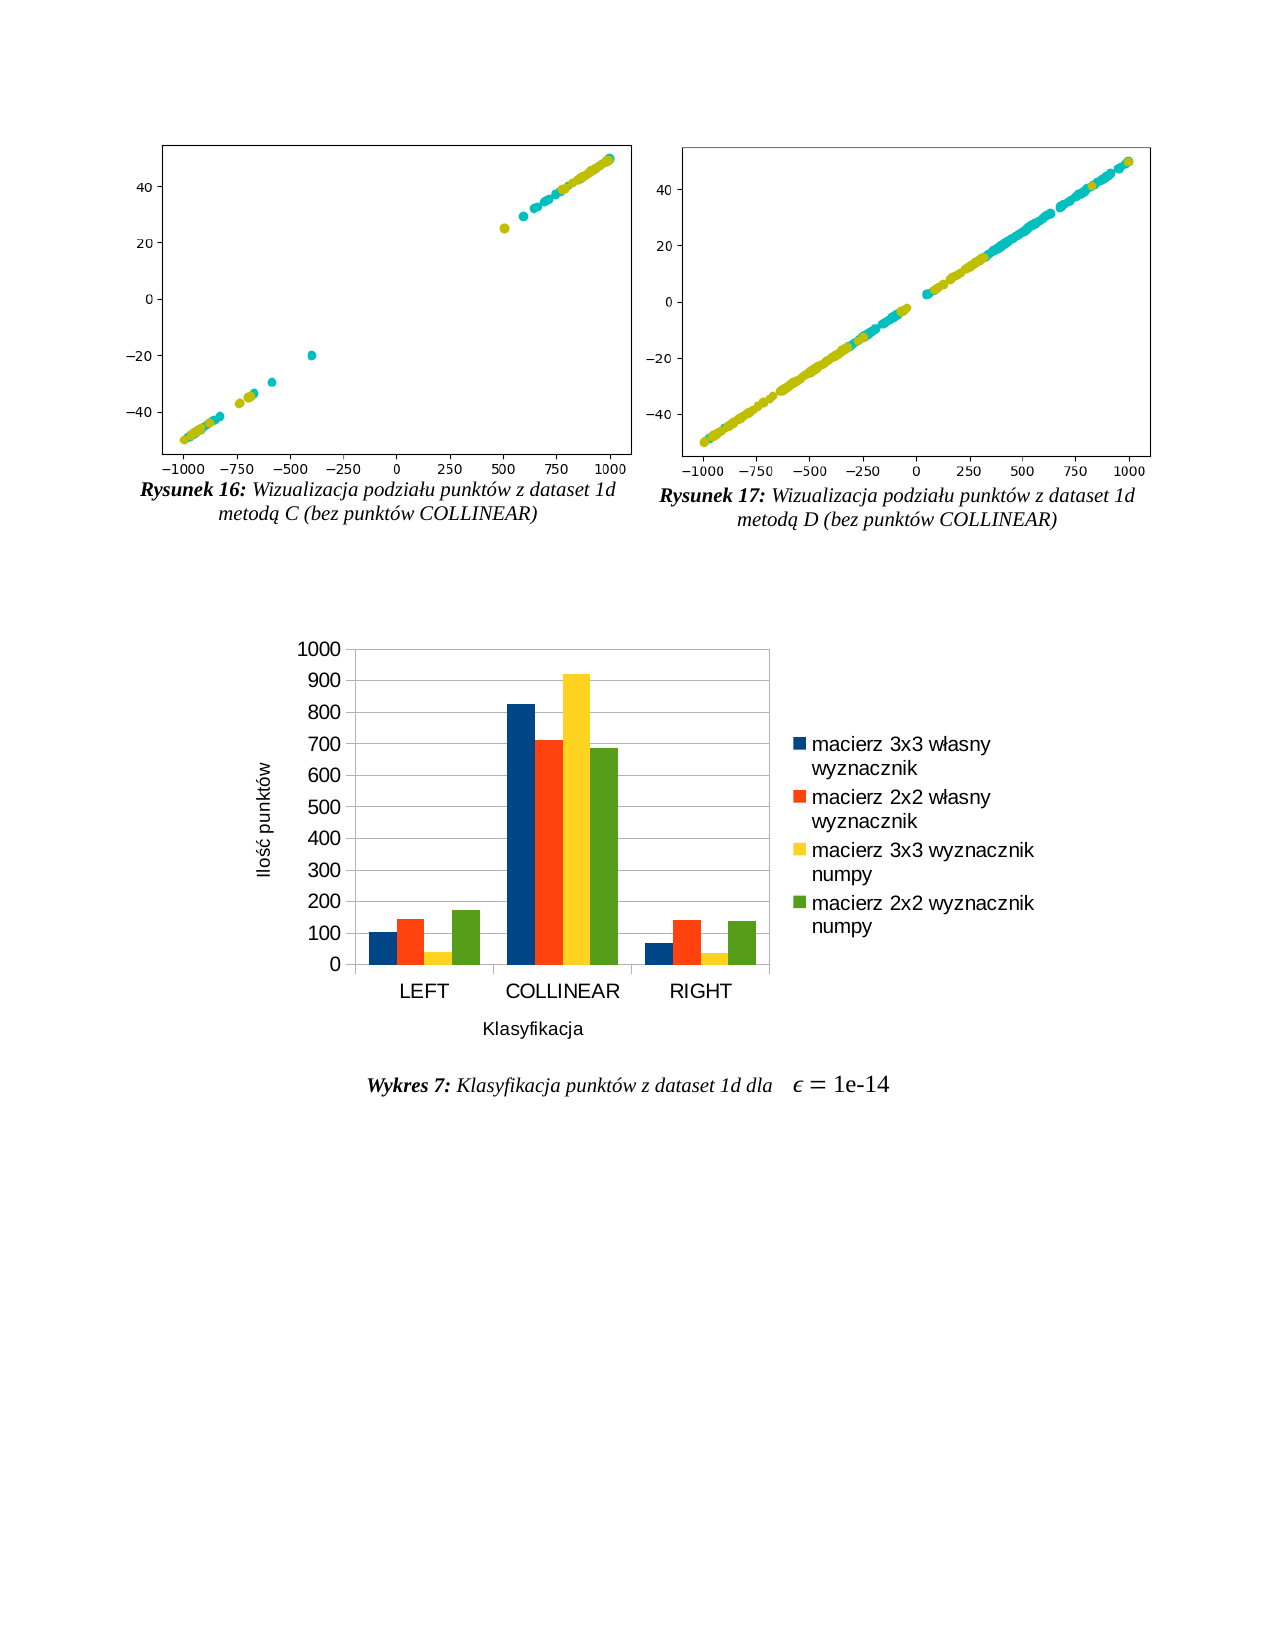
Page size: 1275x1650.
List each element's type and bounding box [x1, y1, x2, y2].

table_cell [118, 478, 637, 560]
table_cell [118, 118, 637, 130]
picture [118, 130, 1157, 484]
table_cell [638, 484, 1157, 560]
table_cell [118, 560, 1157, 1098]
table_cell [638, 118, 1157, 130]
